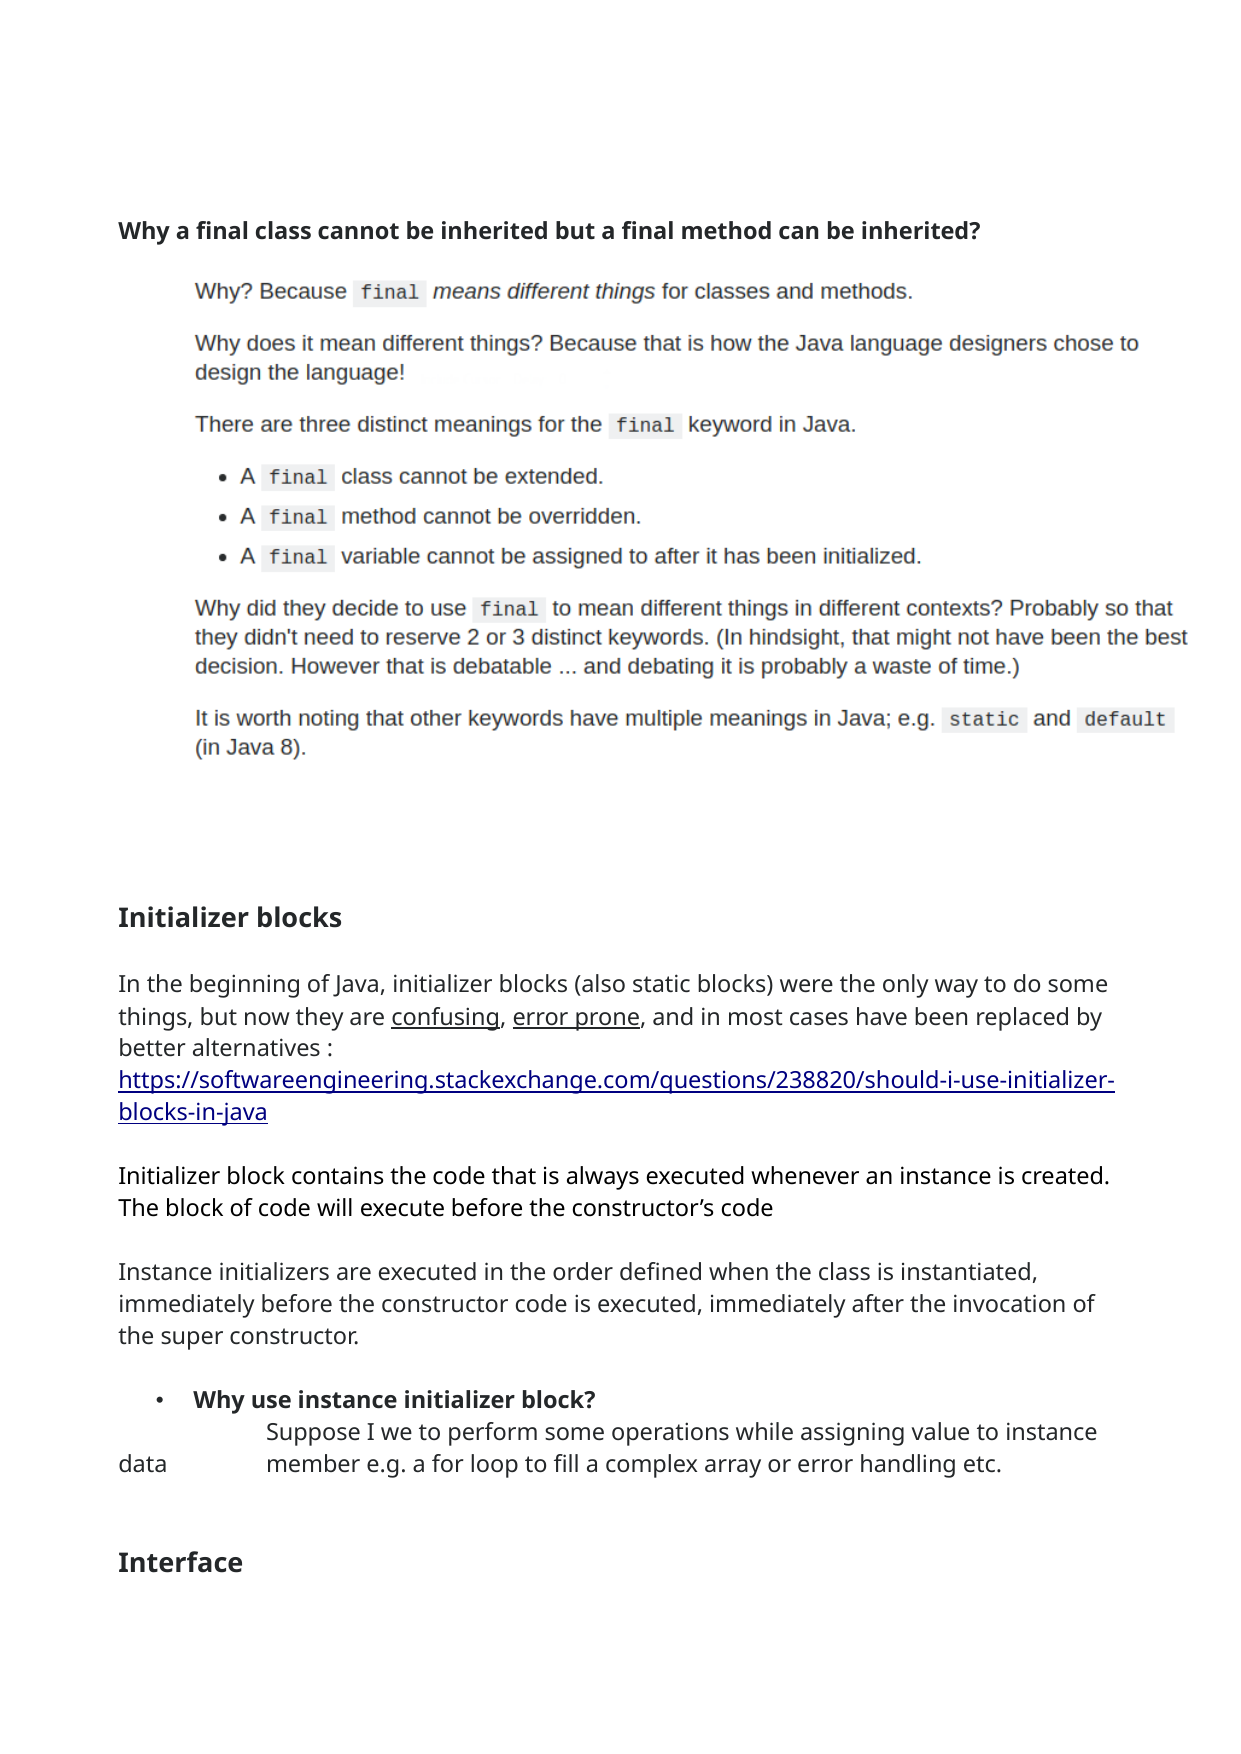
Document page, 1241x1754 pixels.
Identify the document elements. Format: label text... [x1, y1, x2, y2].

text Initializer blocks [118, 899, 1122, 936]
text Initializer block contains the code that is always executed whenever an instance is created. The block of code will execute before the constructor’s code [118, 1160, 1122, 1224]
text Why a final class cannot be inherited but a final method can be inherited? [118, 214, 1122, 246]
text In the beginning of Java, initializer blocks (also static blocks) were the only way to do some things, but now they are confusing, error prone, and in most cases have been replaced by better alternatives : https://softwareengineering.stackexchange.com/questions/238820/should-i-use-initializer-blocks-in-java [118, 968, 1122, 1128]
text Interface [118, 1543, 1122, 1580]
picture [189, 278, 1194, 762]
list Why use instance initializer block? [156, 1383, 1122, 1416]
text Suppose I we to perform some operations while assigning value to instance data member e.g. a for loop to fill a complex array or error handling etc. [118, 1416, 1122, 1479]
text Instance initializers are executed in the order defined when the class is instantiated, immediately before the constructor code is executed, immediately after the invocation of the super constructor. [118, 1256, 1122, 1352]
